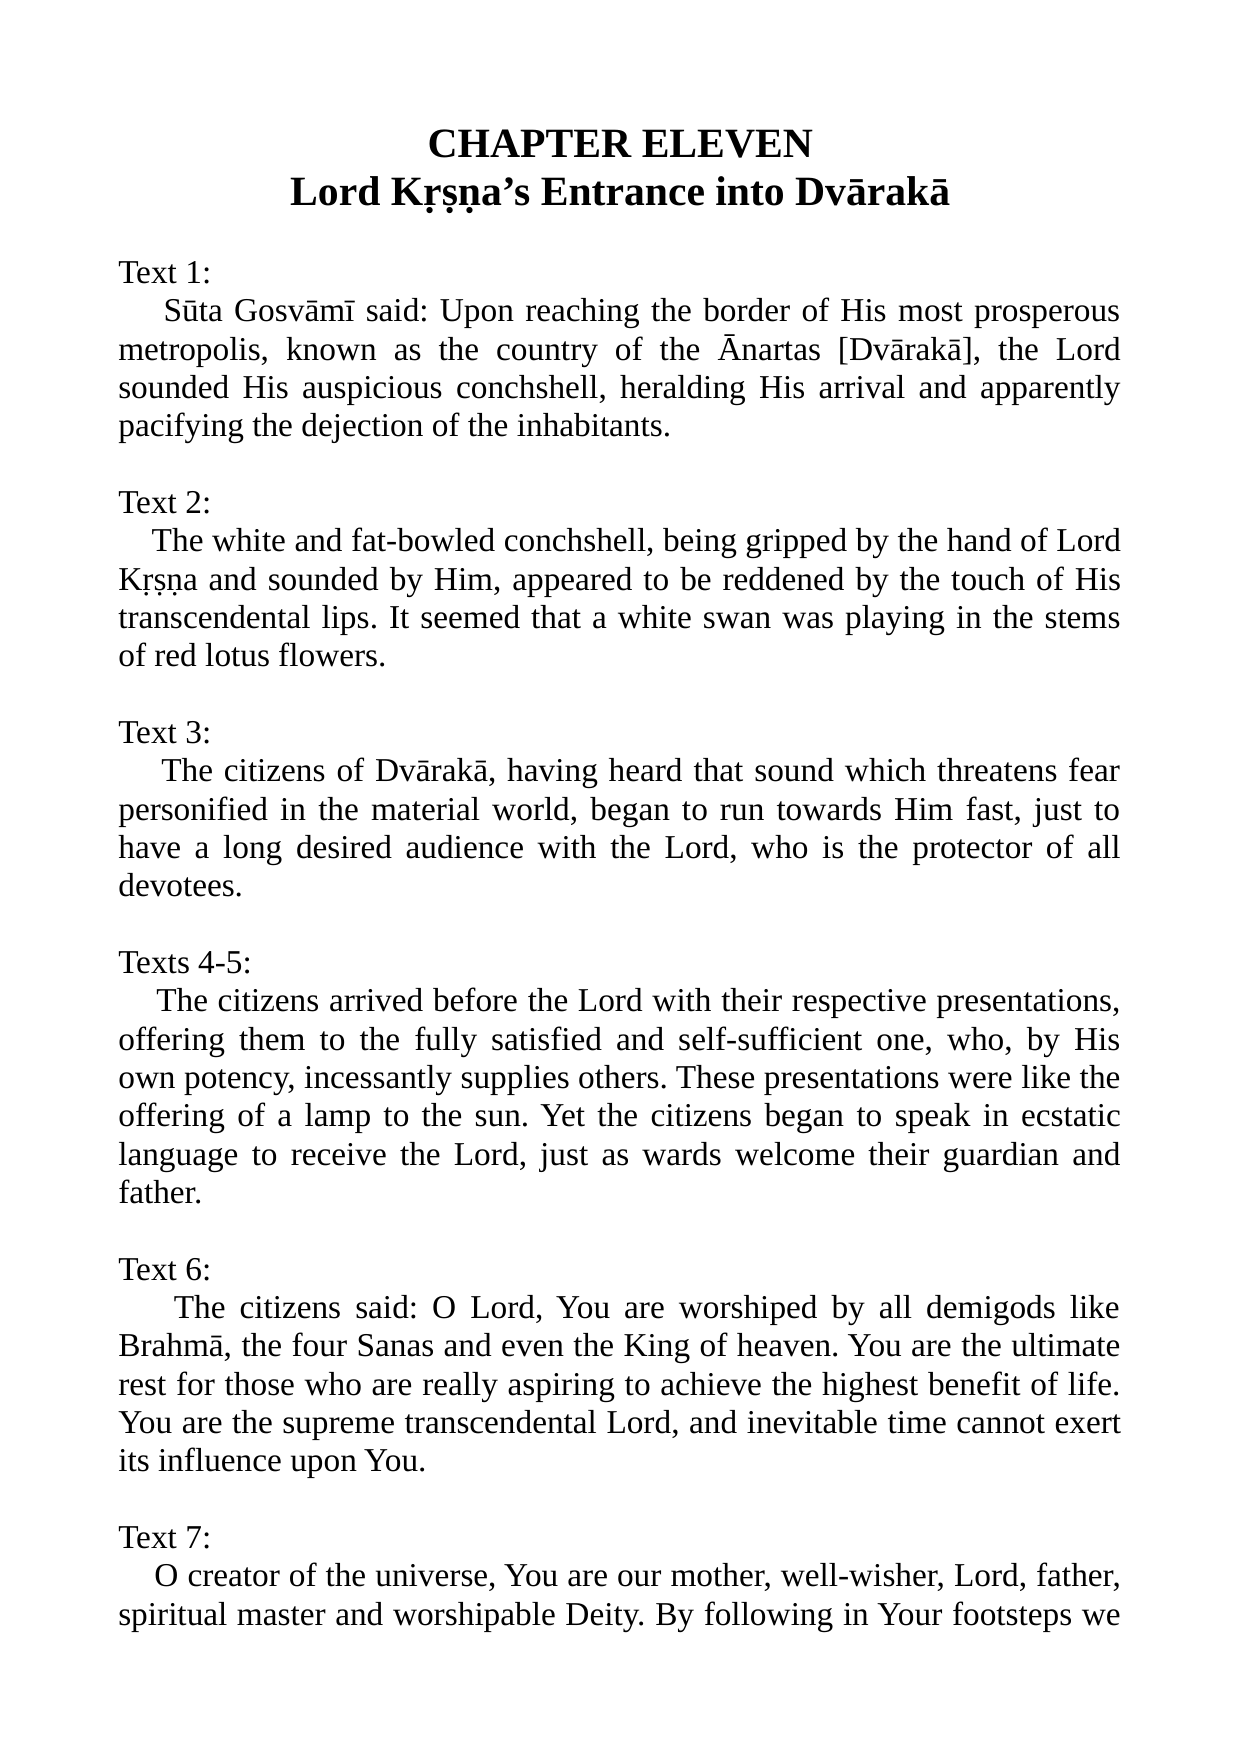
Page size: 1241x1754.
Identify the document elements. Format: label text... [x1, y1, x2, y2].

text The citizens said: O Lord, You are worshiped by all demigods like Brahmā, the four Sanas and even the King of heaven. You are the ultimate rest for those who are really aspiring to achieve the highest benefit of life. You are the supreme transcendental Lord, and inevitable time cannot exert its influence upon You. [118, 1287, 1122, 1479]
text Text 1: [118, 252, 1122, 291]
text The white and fat-bowled conchshell, being gripped by the hand of Lord Kṛṣṇa and sounded by Him, appeared to be reddened by the touch of His transcendental lips. It seemed that a white swan was playing in the stems of red lotus flowers. [118, 521, 1122, 674]
text Text 7: [118, 1517, 1122, 1556]
text The citizens of Dvārakā, having heard that sound which threatens fear personified in the material world, began to run towards Him fast, just to have a long desired audience with the Lord, who is the protector of all devotees. [118, 751, 1122, 904]
text Texts 4-5: [118, 942, 1122, 981]
text O creator of the universe, You are our mother, well-wisher, Lord, father, spiritual master and worshipable Deity. By following in Your footsteps we [118, 1556, 1122, 1632]
text The citizens arrived before the Lord with their respective presentations, offering them to the fully satisfied and self-sufficient one, who, by His own potency, incessantly supplies others. These presentations were like the offering of a lamp to the sun. Yet the citizens began to speak in ecstatic language to receive the Lord, just as wards welcome their guardian and father. [118, 981, 1122, 1211]
text Lord Kṛṣṇa’s Entrance into Dvārakā [118, 166, 1122, 214]
text Text 6: [118, 1249, 1122, 1287]
text Text 3: [118, 712, 1122, 751]
text CHAPTER ELEVEN [118, 118, 1122, 166]
text Text 2: [118, 482, 1122, 521]
text Sūta Gosvāmī said: Upon reaching the border of His most prosperous metropolis, known as the country of the Ānartas [Dvārakā], the Lord sounded His auspicious conchshell, heralding His arrival and apparently pacifying the dejection of the inhabitants. [118, 291, 1122, 444]
